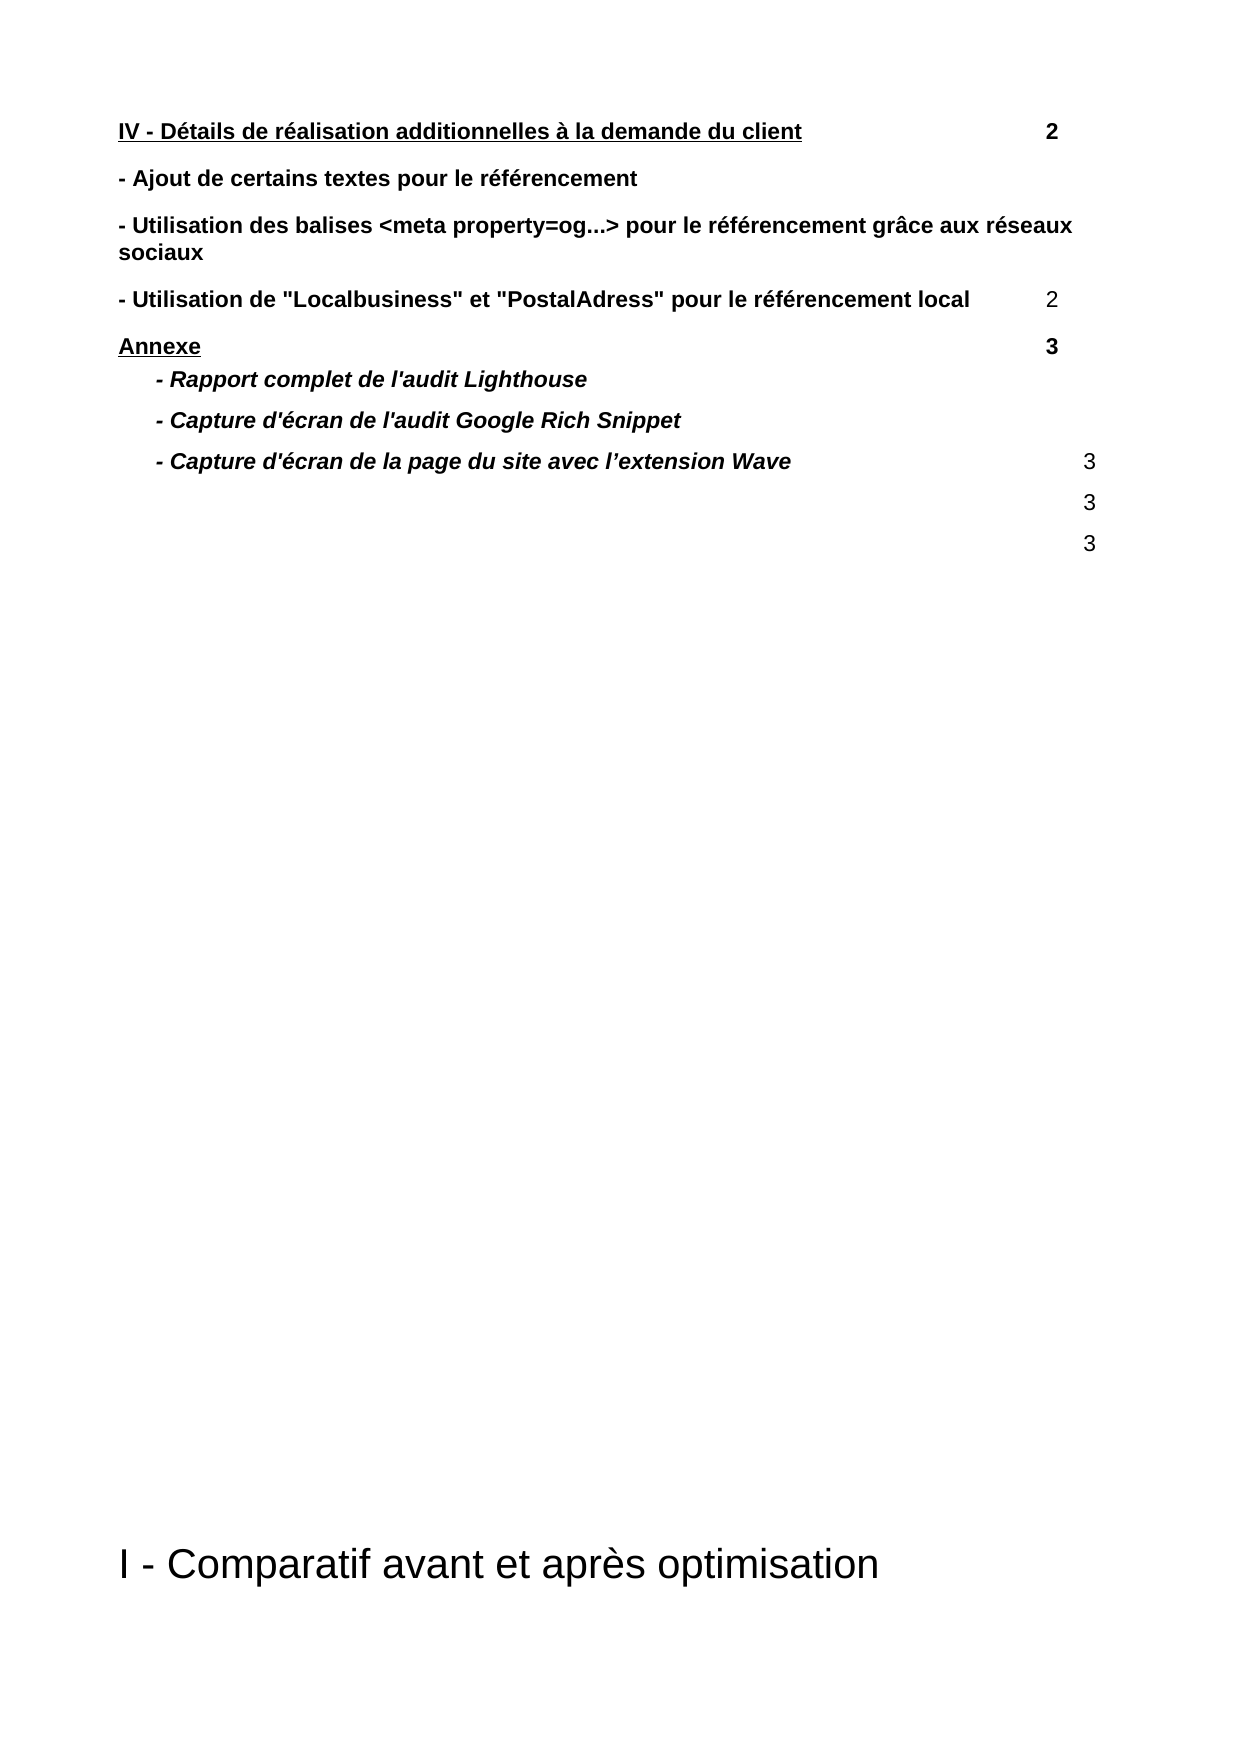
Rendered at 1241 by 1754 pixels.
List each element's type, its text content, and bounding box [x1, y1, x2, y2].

text Annexe 3 [118, 333, 1122, 359]
text I - Comparatif avant et après optimisation [118, 1539, 1122, 1587]
text - Rapport complet de l'audit Lighthouse [156, 366, 1122, 392]
text - Capture d'écran de la page du site avec l’extension Wave 3 [156, 448, 1122, 474]
text - Utilisation des balises <meta property=og...> pour le référencement grâce aux réseaux sociaux [118, 212, 1122, 265]
text 3 [156, 489, 1122, 515]
text IV - Détails de réalisation additionnelles à la demande du client 2 [118, 118, 1122, 144]
text 3 [156, 529, 1122, 556]
text - Utilisation de "Localbusiness" et "PostalAdress" pour le référencement local 2 [118, 286, 1122, 312]
text - Ajout de certains textes pour le référencement [118, 165, 1122, 192]
text - Capture d'écran de l'audit Google Rich Snippet [156, 407, 1122, 433]
